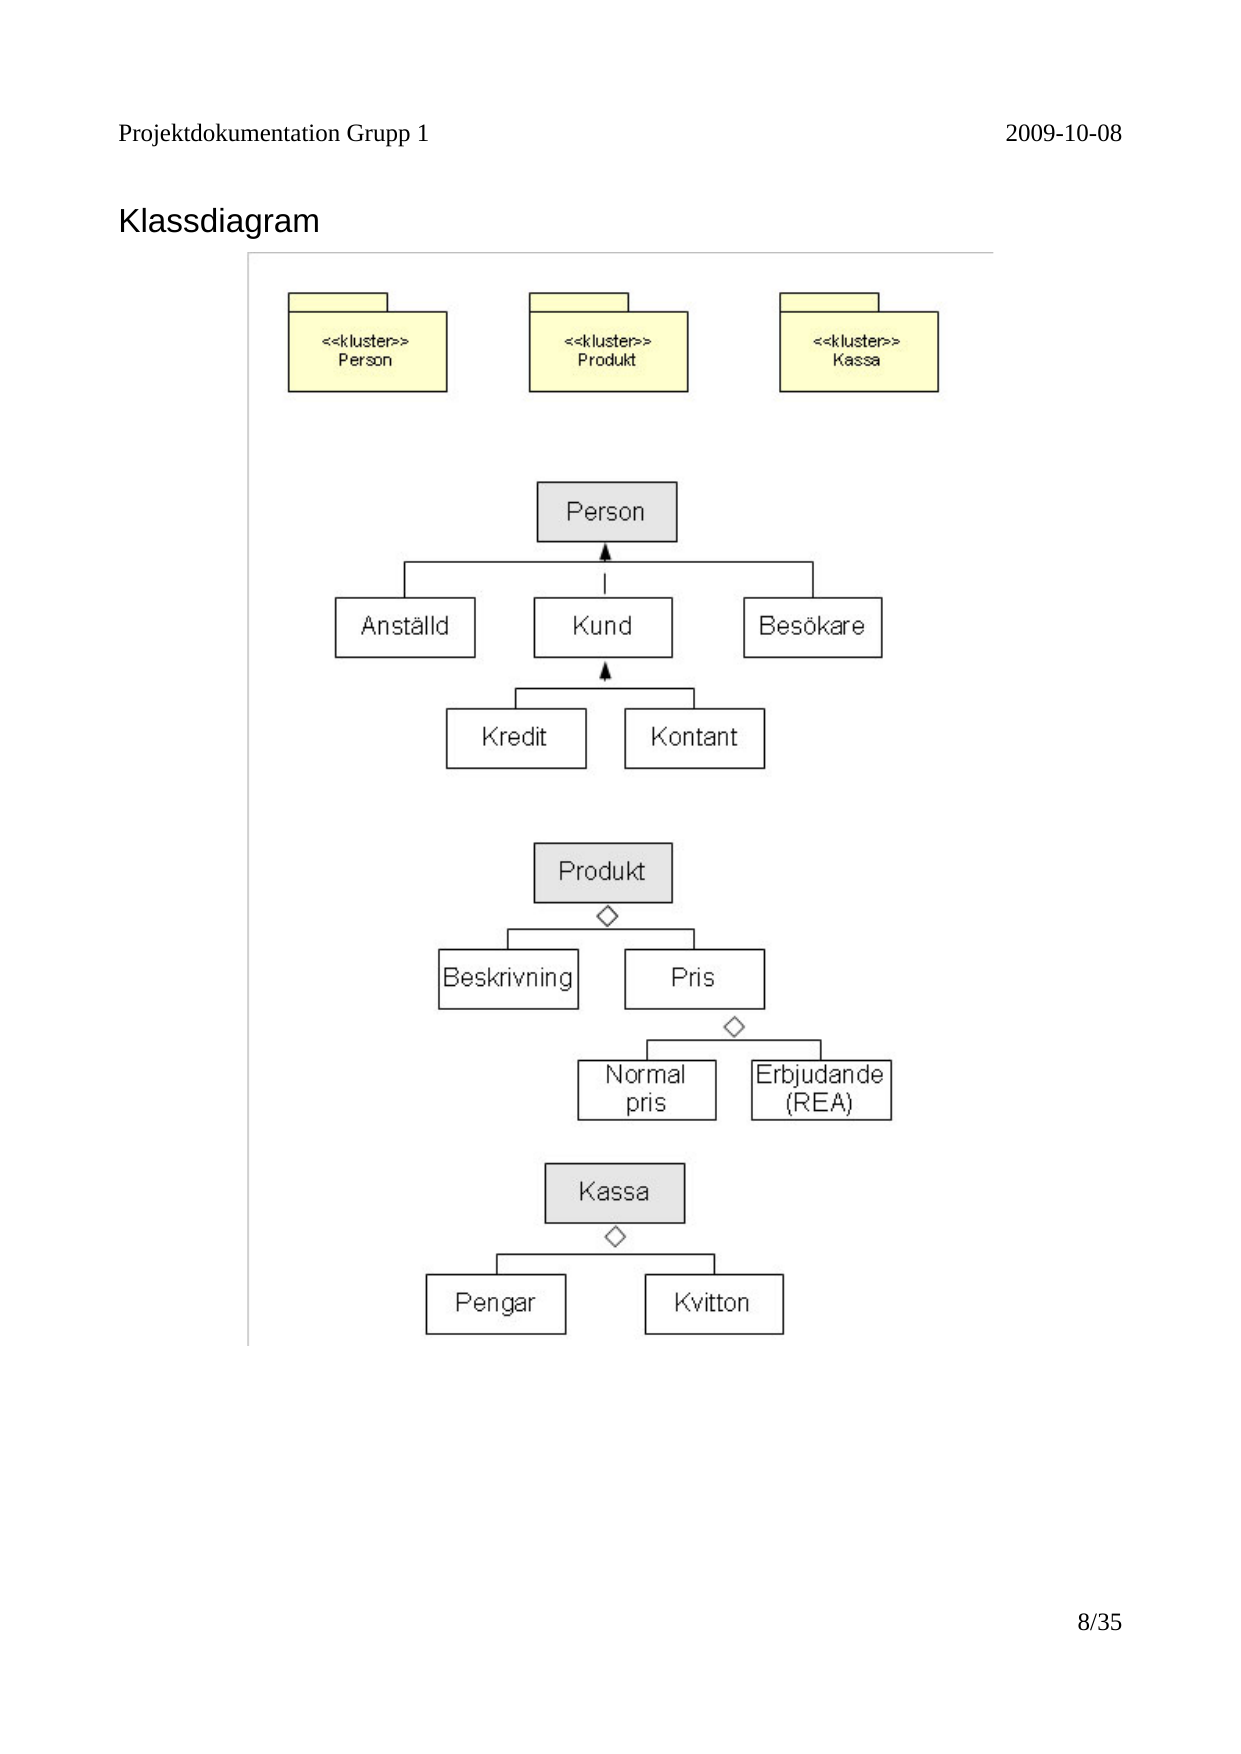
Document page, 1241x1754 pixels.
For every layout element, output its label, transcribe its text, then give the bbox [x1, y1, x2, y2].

subtitle Klassdiagram [118, 201, 1122, 240]
picture [246, 252, 994, 1346]
